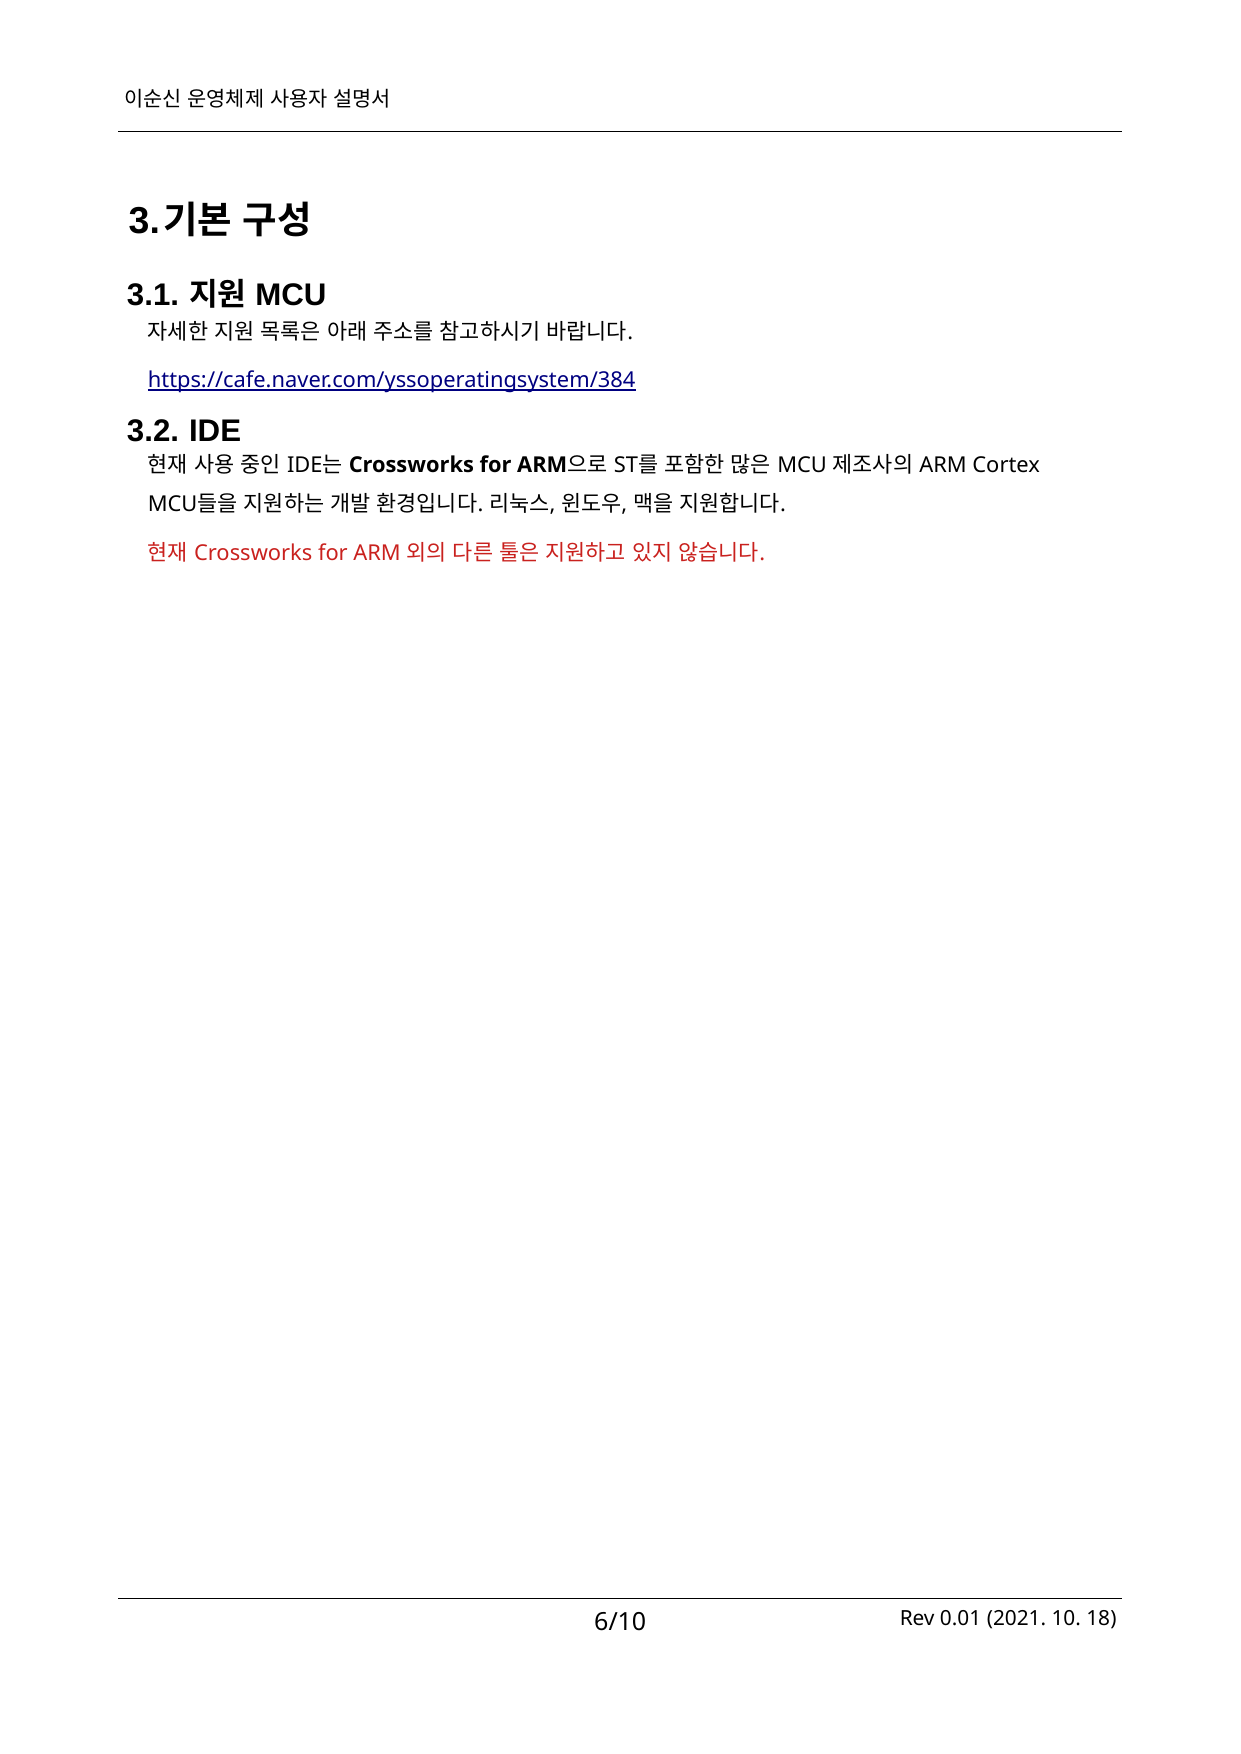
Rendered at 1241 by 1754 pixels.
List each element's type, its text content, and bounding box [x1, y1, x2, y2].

subtitle 지원 MCU [118, 269, 1122, 314]
text https://cafe.naver.com/yssoperatingsystem/384 [148, 364, 1093, 394]
text 자세한 지원 목록은 아래 주소를 참고하시기 바랍니다. [148, 314, 1093, 346]
text 현재 사용 중인 IDE는 Crossworks for ARM으로 ST를 포함한 많은 MCU 제조사의 ARM Cortex MCU들을 지원하는 개발 환경입니다. 리눅스, 윈도우, 맥을 지원합니다. [148, 447, 1093, 517]
subtitle IDE [118, 412, 1122, 447]
subtitle 기본 구성 [118, 190, 1122, 244]
text 현재 Crossworks for ARM 외의 다른 툴은 지원하고 있지 않습니다. [148, 535, 1093, 567]
